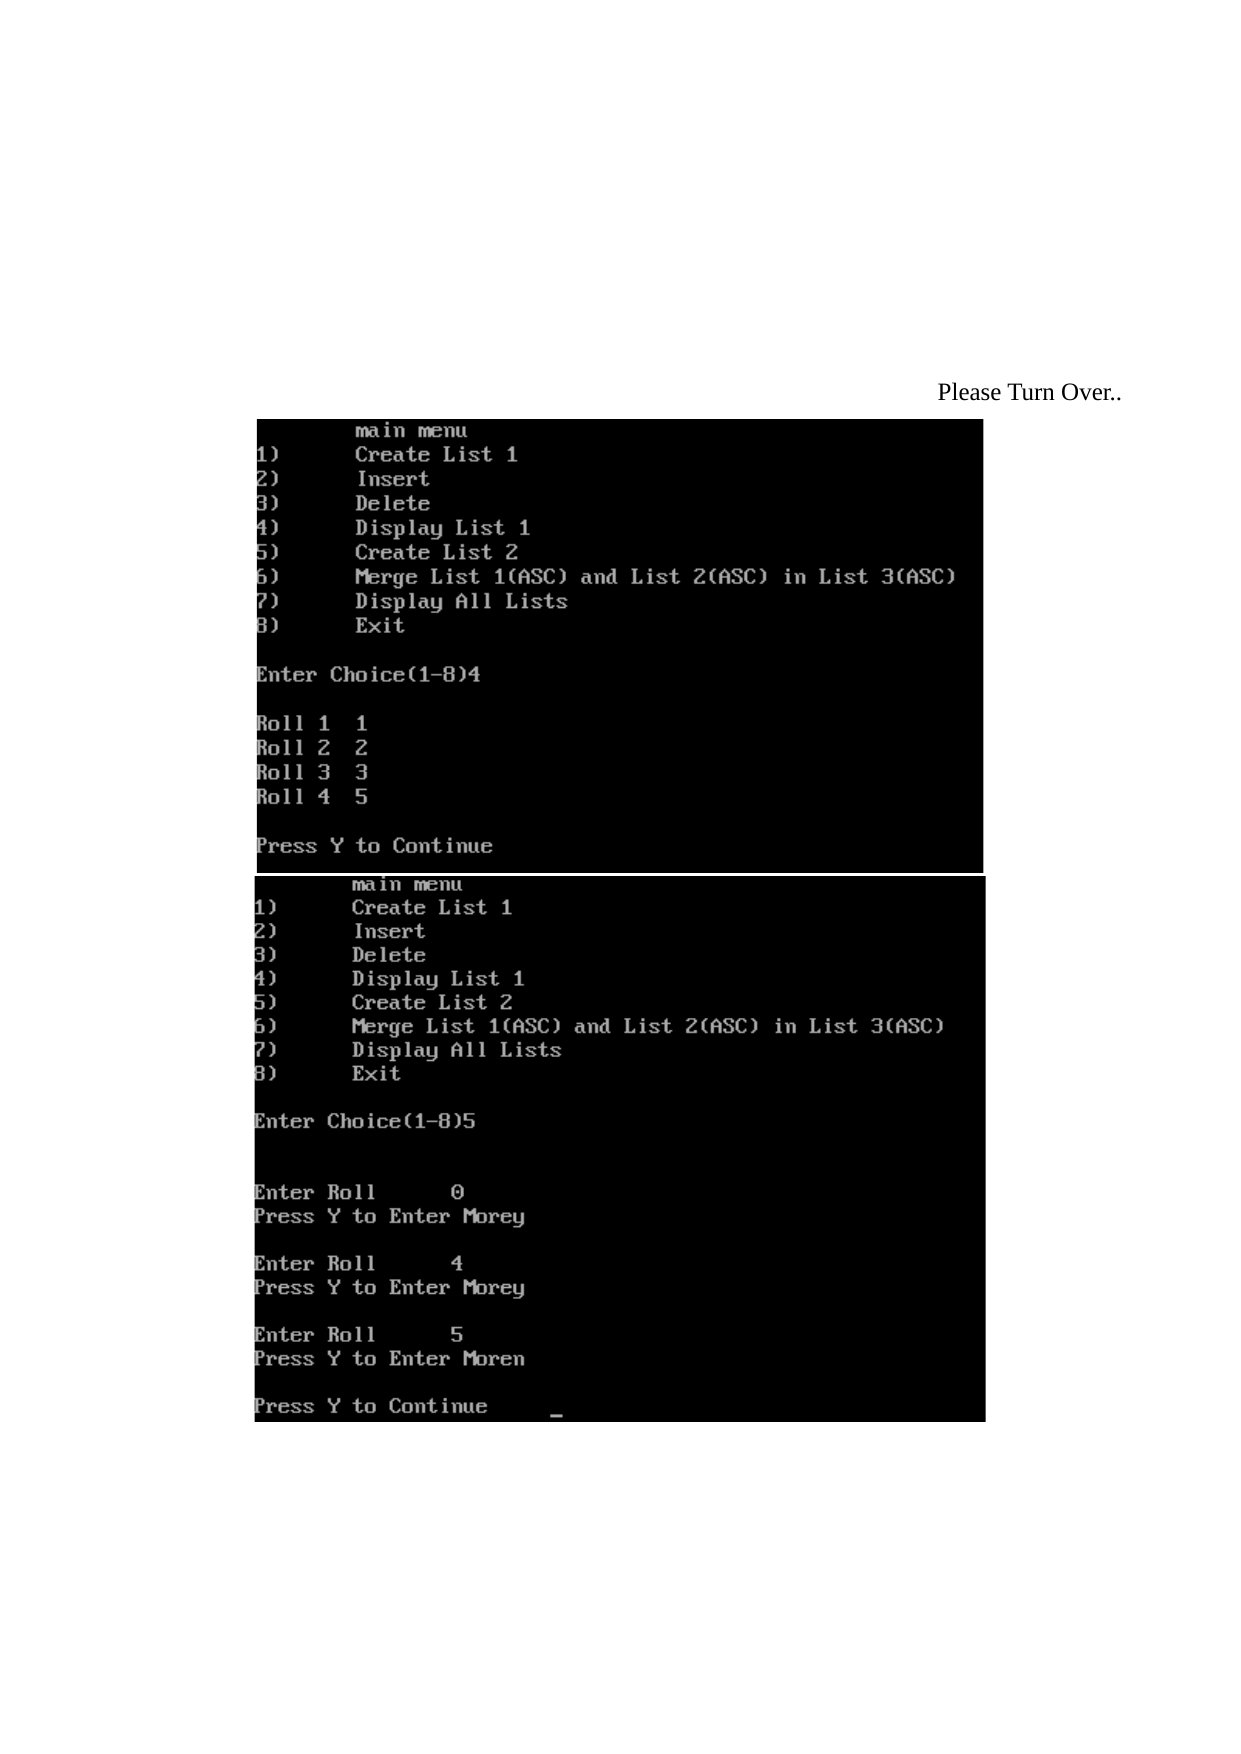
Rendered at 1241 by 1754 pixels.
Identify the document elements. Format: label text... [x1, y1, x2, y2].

text Please Turn Over.. [118, 377, 1122, 406]
